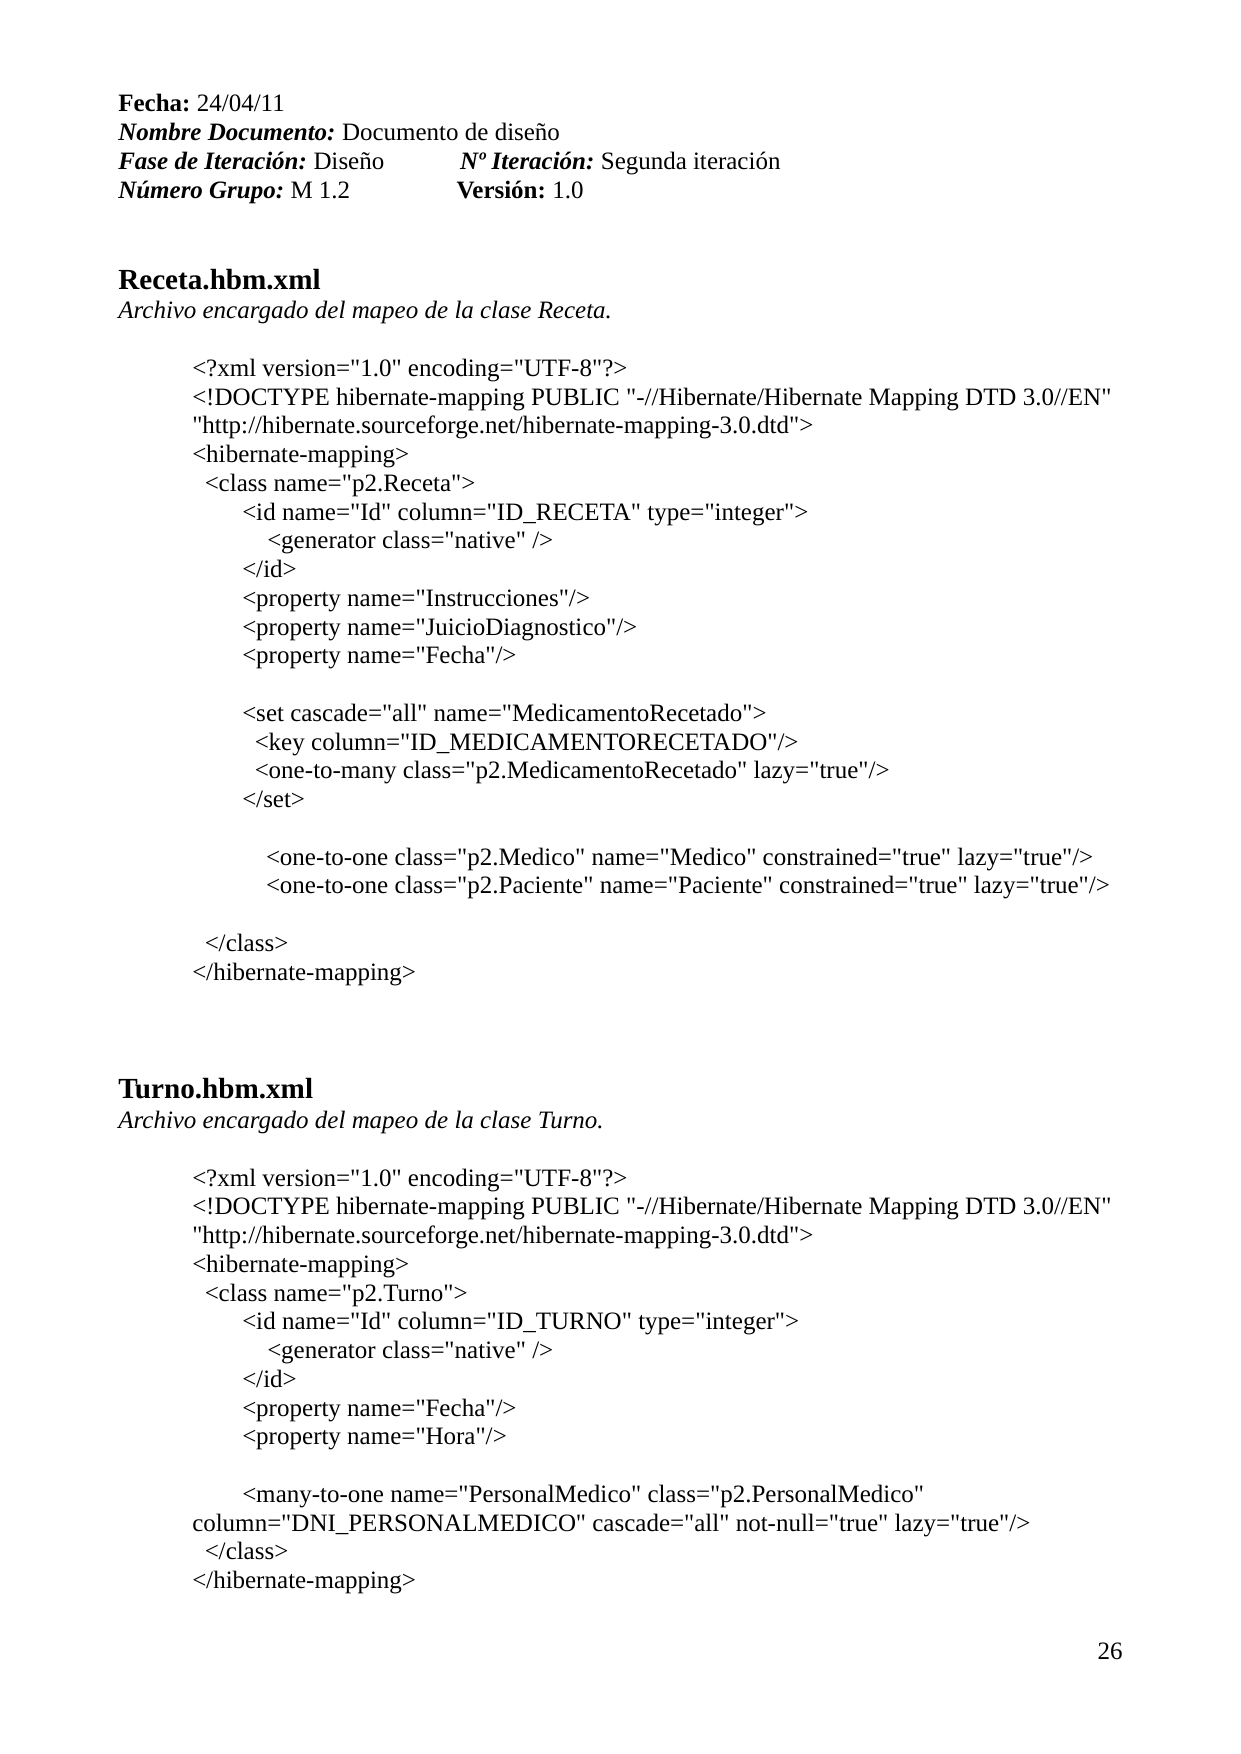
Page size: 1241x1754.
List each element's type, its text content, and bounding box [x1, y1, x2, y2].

text </id> [192, 554, 1122, 583]
text <one-to-many class="p2.MedicamentoRecetado" lazy="true"/> [192, 755, 1122, 784]
text <key column="ID_MEDICAMENTORECETADO"/> [192, 727, 1122, 755]
text <class name="p2.Turno"> [192, 1278, 1122, 1306]
text </set> [192, 784, 1122, 813]
text <class name="p2.Receta"> [192, 468, 1122, 497]
text <set cascade="all" name="MedicamentoRecetado"> [192, 698, 1122, 727]
text </hibernate-mapping> [192, 957, 1122, 985]
text <property name="Fecha"/> [192, 640, 1122, 669]
text <id name="Id" column="ID_RECETA" type="integer"> [192, 497, 1122, 525]
text <property name="Fecha"/> [192, 1393, 1122, 1421]
text <generator class="native" /> [192, 525, 1122, 554]
text Archivo encargado del mapeo de la clase Turno. [118, 1105, 1122, 1134]
text </id> [192, 1364, 1122, 1393]
text <property name="Instrucciones"/> [192, 583, 1122, 612]
text <hibernate-mapping> [192, 439, 1122, 468]
text <generator class="native" /> [192, 1335, 1122, 1364]
text <hibernate-mapping> [192, 1249, 1122, 1278]
text <?xml version="1.0" encoding="UTF-8"?> [192, 1163, 1122, 1191]
text <?xml version="1.0" encoding="UTF-8"?> [192, 353, 1122, 382]
text </class> [192, 1536, 1122, 1565]
text <property name="Hora"/> [192, 1421, 1122, 1450]
text Turno.hbm.xml [118, 1072, 1122, 1105]
text <property name="JuicioDiagnostico"/> [192, 612, 1122, 640]
text <one-to-one class="p2.Medico" name="Medico" constrained="true" lazy="true"/> [192, 842, 1122, 870]
text <one-to-one class="p2.Paciente" name="Paciente" constrained="true" lazy="true"/> [192, 870, 1122, 899]
text <!DOCTYPE hibernate-mapping PUBLIC "-//Hibernate/Hibernate Mapping DTD 3.0//EN" "http://hibernate.sourceforge.net/hibernate-mapping-3.0.dtd"> [192, 382, 1122, 439]
text <!DOCTYPE hibernate-mapping PUBLIC "-//Hibernate/Hibernate Mapping DTD 3.0//EN" "http://hibernate.sourceforge.net/hibernate-mapping-3.0.dtd"> [192, 1191, 1122, 1249]
text </class> [192, 928, 1122, 957]
text <many-to-one name="PersonalMedico" class="p2.PersonalMedico" column="DNI_PERSONALMEDICO" cascade="all" not-null="true" lazy="true"/> [192, 1479, 1122, 1536]
text </hibernate-mapping> [192, 1565, 1122, 1594]
text Archivo encargado del mapeo de la clase Receta. [118, 295, 1122, 324]
text <id name="Id" column="ID_TURNO" type="integer"> [192, 1306, 1122, 1335]
text Receta.hbm.xml [118, 262, 1122, 295]
